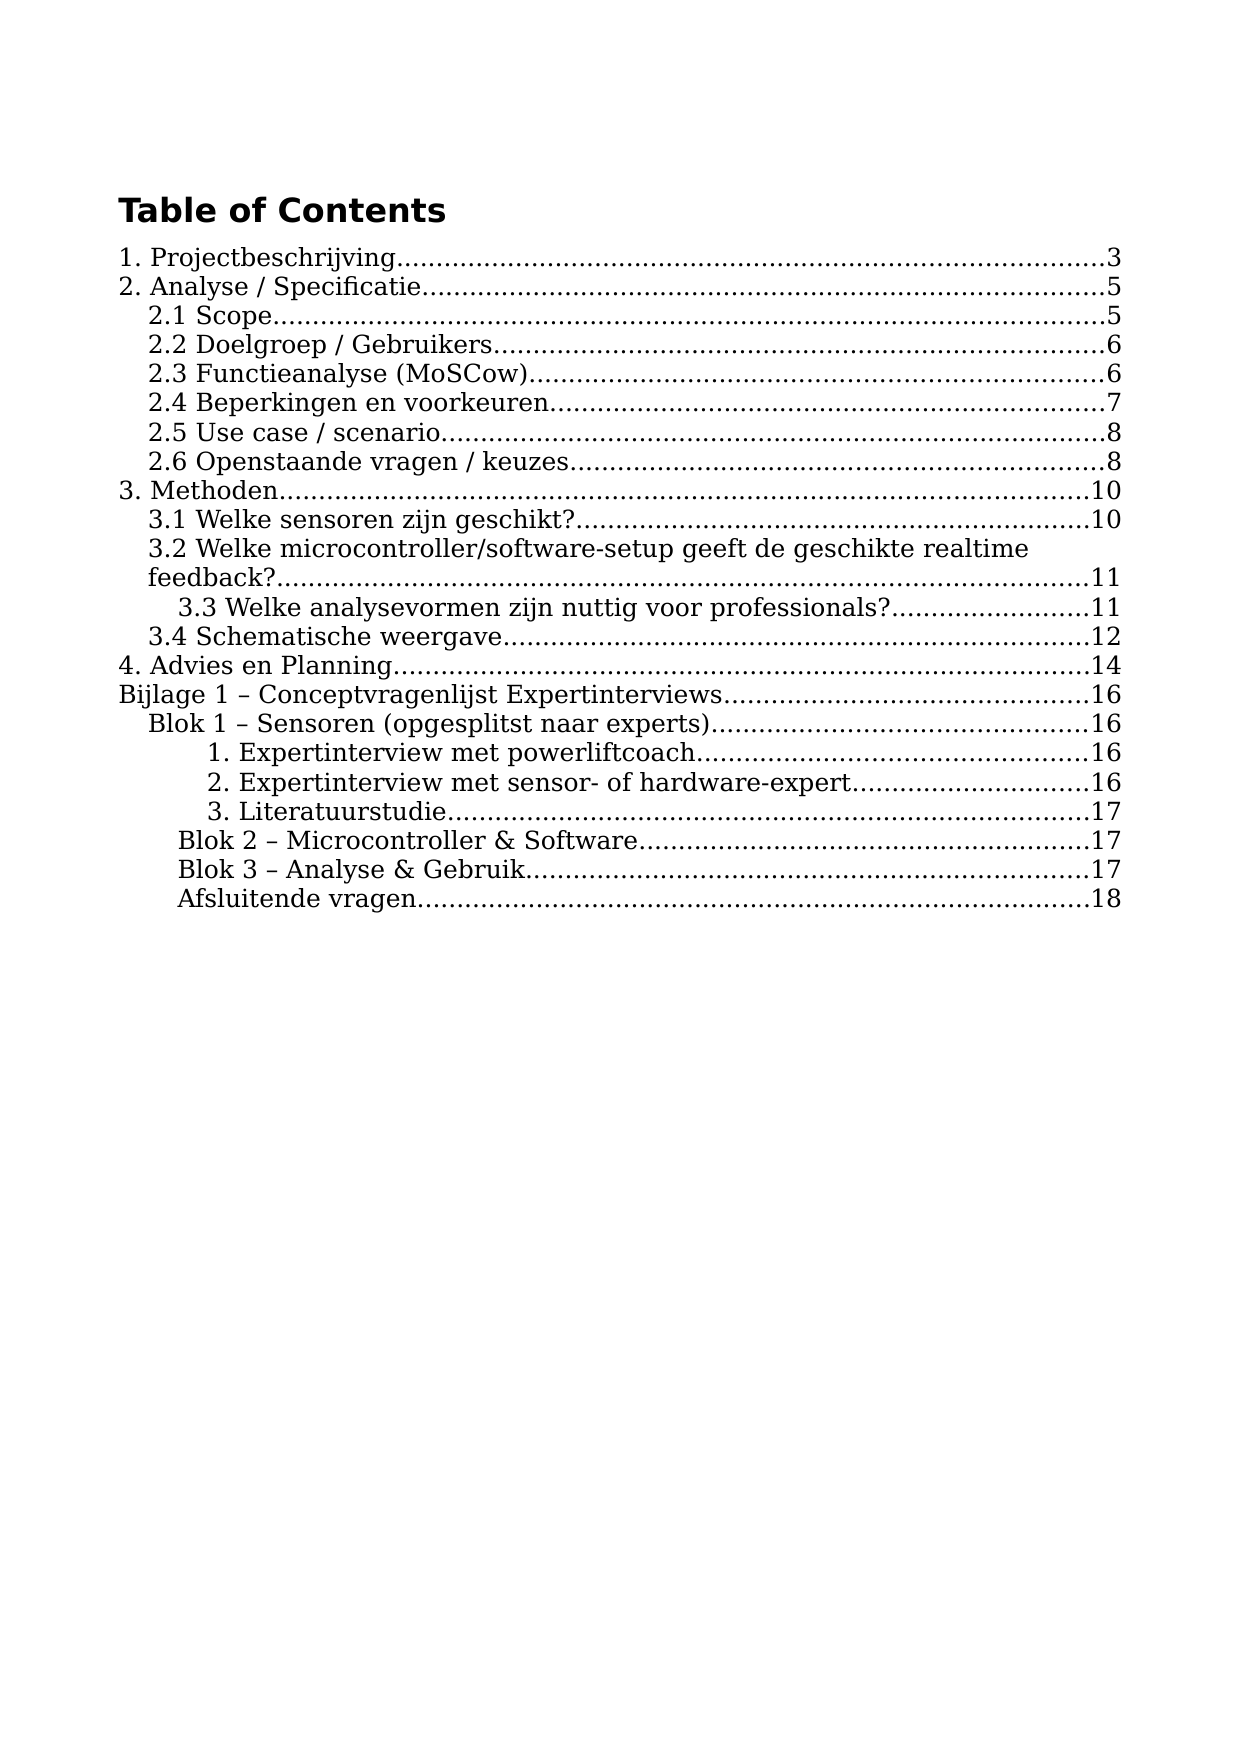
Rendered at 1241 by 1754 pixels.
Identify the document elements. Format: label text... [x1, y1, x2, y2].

text 2.5 Use case / scenario 8 [148, 418, 1122, 447]
text 3.4 Schematische weergave 12 [148, 622, 1122, 651]
text Afsluitende vragen 18 [177, 884, 1122, 914]
text 3.2 Welke microcontroller/software-setup geeft de geschikte realtime feedback? 11 [148, 534, 1122, 593]
text 3.1 Welke sensoren zijn geschikt? 10 [148, 505, 1122, 534]
text 2.2 Doelgroep / Gebruikers 6 [148, 330, 1122, 359]
text 1. Projectbeschrijving 3 [118, 243, 1122, 272]
text Bijlage 1 – Conceptvragenlijst Expertinterviews 16 [118, 680, 1122, 709]
text Blok 1 – Sensoren (opgesplitst naar experts) 16 [148, 709, 1122, 739]
text 1. Expertinterview met powerliftcoach 16 [207, 739, 1122, 768]
text 2. Expertinterview met sensor- of hardware-expert 16 [207, 768, 1122, 797]
text 2. Analyse / Specificatie 5 [118, 272, 1122, 301]
text Blok 3 – Analyse & Gebruik 17 [177, 855, 1122, 884]
subtitle Table of Contents [118, 191, 1122, 230]
text 3. Methoden 10 [118, 476, 1122, 505]
text 3.3 Welke analysevormen zijn nuttig voor professionals? 11 [177, 593, 1122, 622]
text 3. Literatuurstudie 17 [207, 797, 1122, 826]
text 2.4 Beperkingen en voorkeuren 7 [148, 389, 1122, 418]
text 2.6 Openstaande vragen / keuzes 8 [148, 447, 1122, 476]
text 2.1 Scope 5 [148, 301, 1122, 330]
text 4. Advies en Planning 14 [118, 651, 1122, 680]
text Blok 2 – Microcontroller & Software 17 [177, 826, 1122, 855]
text 2.3 Functieanalyse (MoSCow) 6 [148, 359, 1122, 389]
